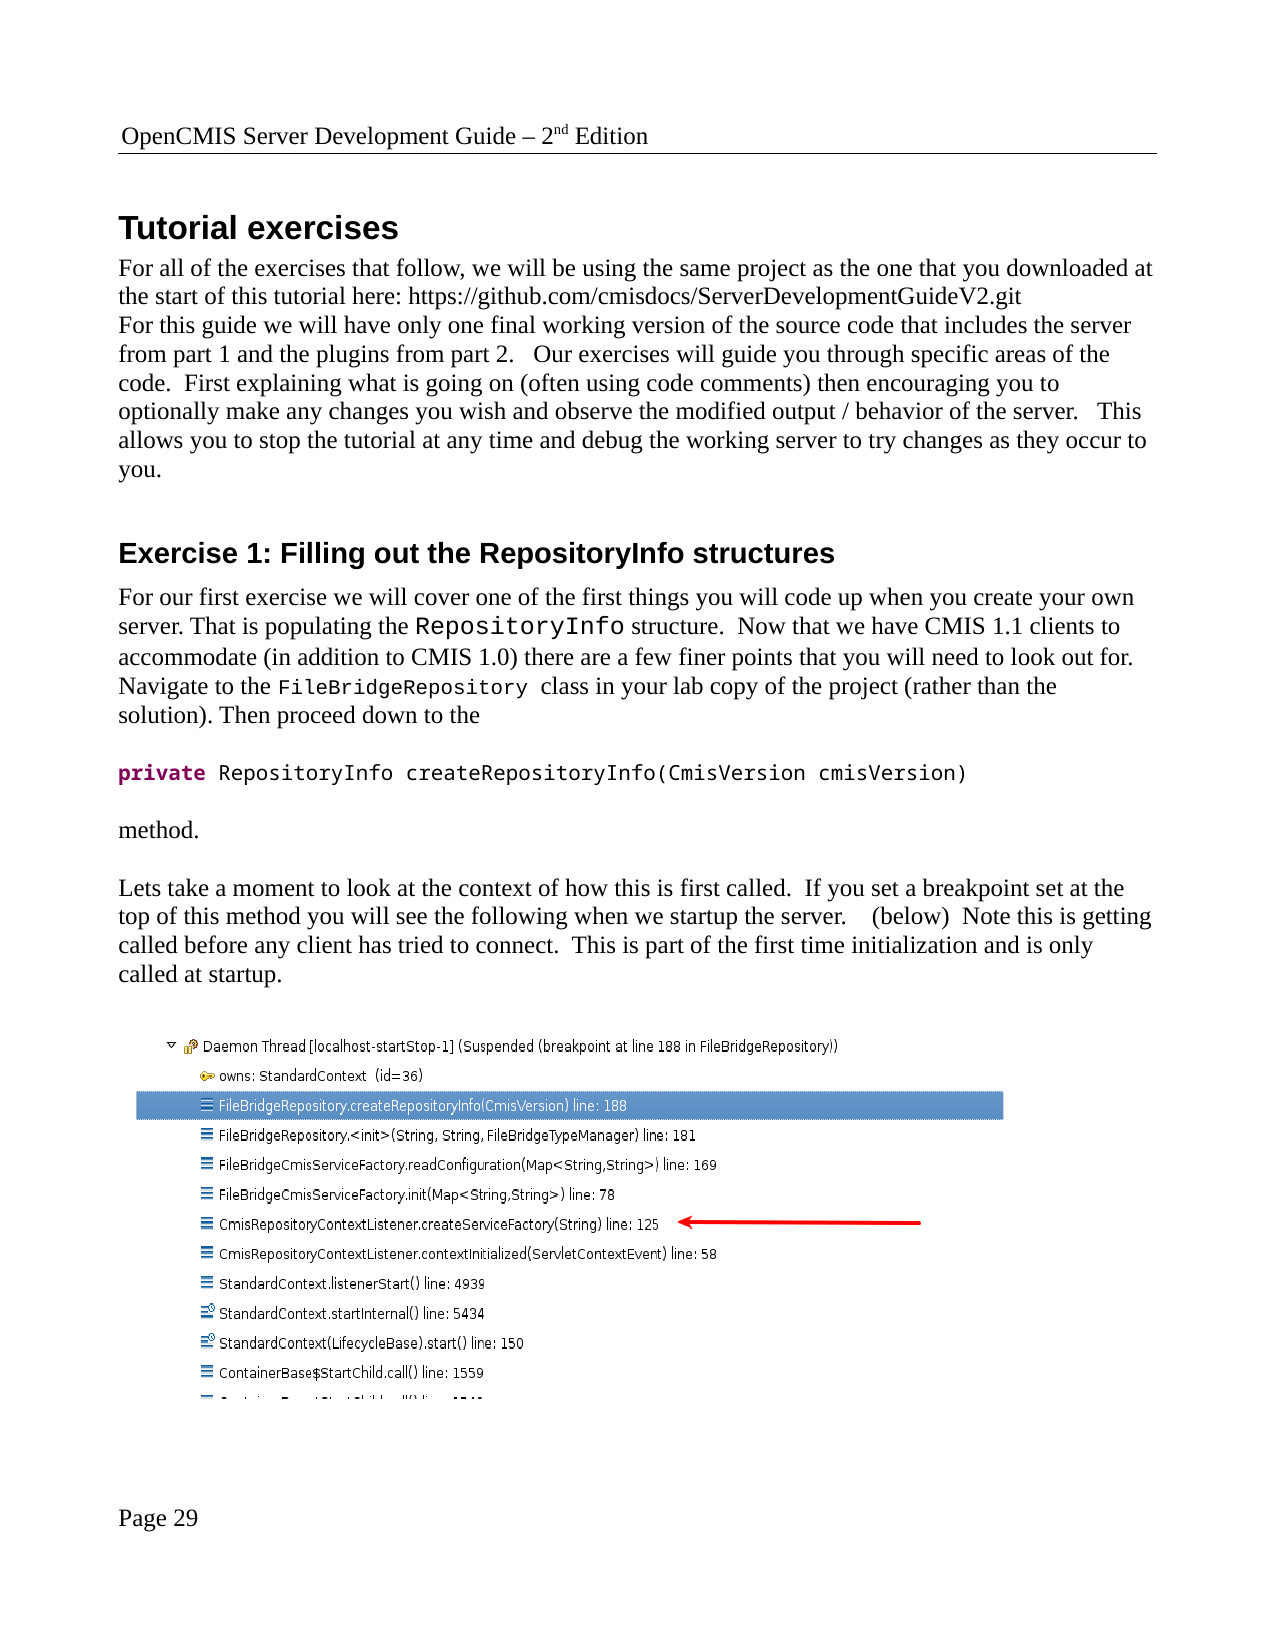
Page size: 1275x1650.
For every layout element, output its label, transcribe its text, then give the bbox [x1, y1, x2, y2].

subtitle Tutorial exercises [118, 208, 1157, 246]
picture [136, 1039, 1004, 1399]
list For all of the exercises that follow, we will be using the same project as the one that you downloaded at the start of this tutorial here: https://github.com/cmisdocs/ServerDevelopmentGuideV2.git [118, 253, 1157, 310]
list For our first exercise we will cover one of the first things you will code up when you create your own server. That is populating the RepositoryInfo structure. Now that we have CMIS 1.1 clients to accommodate (in addition to CMIS 1.0) there are a few finer points that you will need to look out for. [118, 582, 1157, 671]
subtitle Exercise 1: Filling out the RepositoryInfo structures [118, 536, 1157, 570]
list Lets take a moment to look at the context of how this is first called. If you set a breakpoint set at the top of this method you will see the following when we startup the server. (below) Note this is getting called before any client has tried to connect. This is part of the first time initialization and is only called at startup. [118, 873, 1157, 988]
list Navigate to the FileBridgeRepository class in your lab copy of the project (rather than the solution). Then proceed down to the [118, 671, 1157, 729]
list For this guide we will have only one final working version of the source code that includes the server from part 1 and the plugins from part 2. Our exercises will guide you through specific areas of the code. First explaining what is going on (often using code comments) then encouraging you to optionally make any changes you wish and observe the modified output / behavior of the server. This allows you to stop the tutorial at any time and debug the working server to try changes as they occur to you. [118, 310, 1157, 483]
list method. [118, 815, 1157, 844]
list private RepositoryInfo createRepositoryInfo(CmisVersion cmisVersion) [118, 758, 1157, 786]
